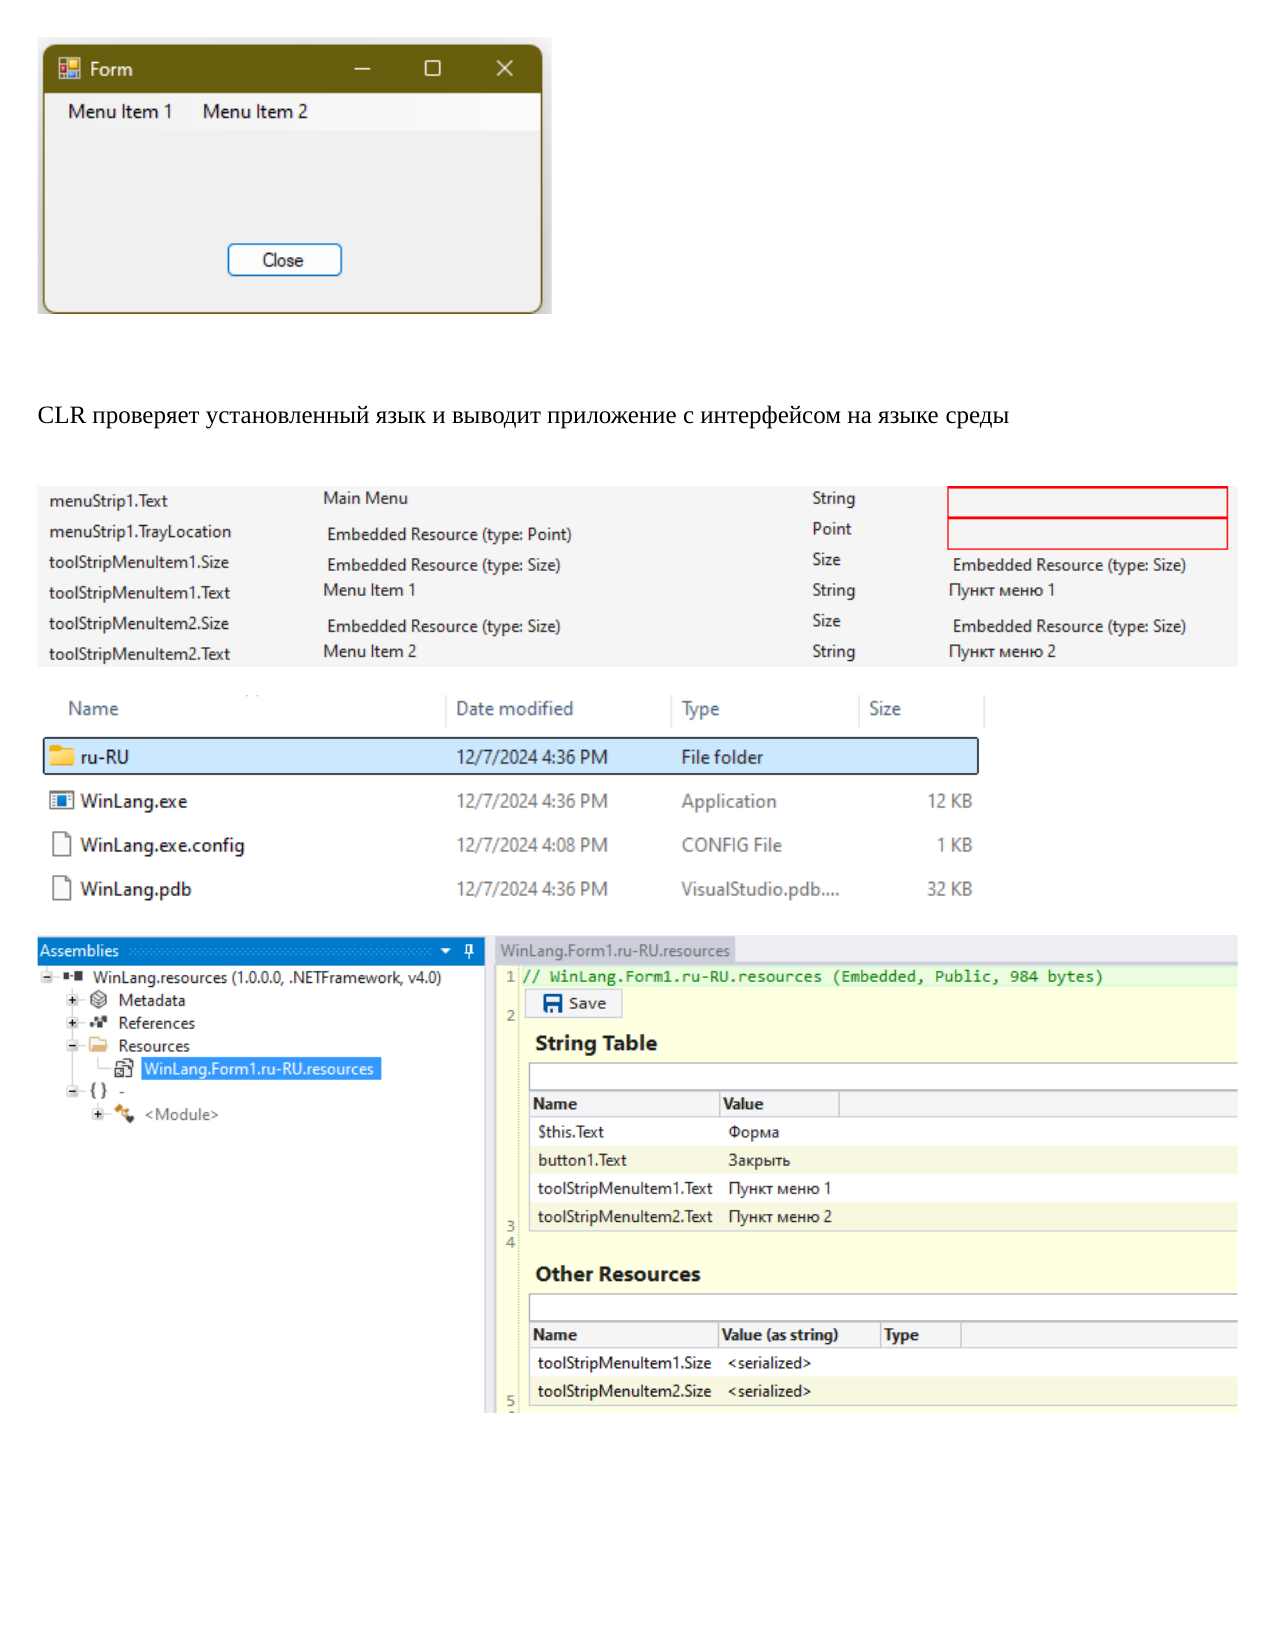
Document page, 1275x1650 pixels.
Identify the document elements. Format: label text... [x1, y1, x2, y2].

picture [37, 935, 1238, 1413]
picture [37, 37, 552, 314]
text CLR проверяет установленный язык и выводит приложение с интерфейсом на языке среды [37, 400, 1237, 429]
picture [37, 486, 1238, 667]
picture [37, 695, 990, 907]
